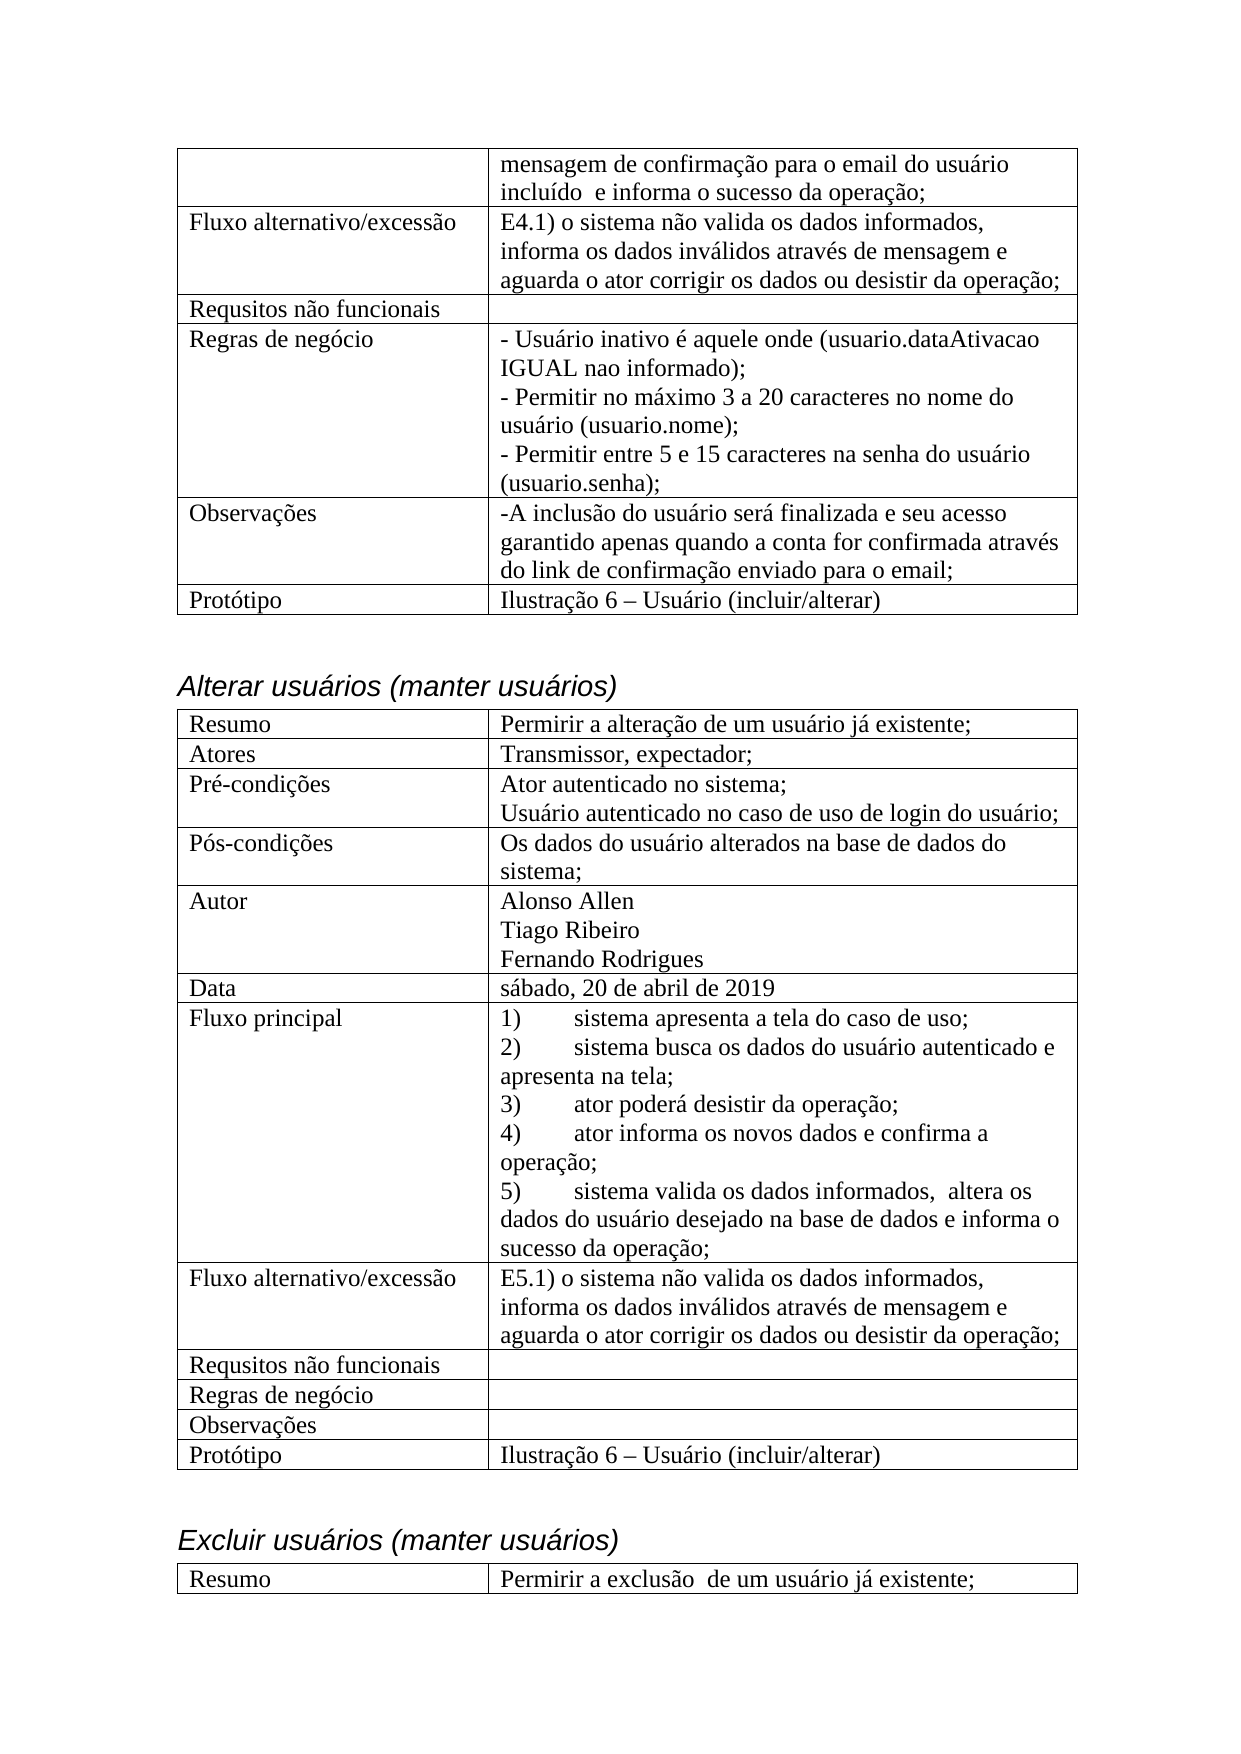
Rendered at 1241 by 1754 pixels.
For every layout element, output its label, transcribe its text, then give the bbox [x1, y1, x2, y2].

table_cell Regras de negócio [178, 1380, 488, 1409]
table_cell Fluxo principal [178, 1003, 488, 1262]
table_cell - Usuário inativo é aquele onde (usuario.dataAtivacao IGUAL nao informado); - Permitir no máximo 3 a 20 caracteres no nome do usuário (usuario.nome); - Permitir entre 5 e 15 caracteres na senha do usuário (usuario.senha); [489, 324, 1077, 497]
table_cell Atores [178, 739, 488, 768]
table_header Permirir a alteração de um usuário já existente; [489, 710, 1077, 738]
table_cell Pós-condições [178, 828, 488, 885]
table_cell Transmissor, expectador; [489, 739, 1077, 768]
table_cell [489, 1350, 1077, 1379]
table_cell Requsitos não funcionais [178, 295, 488, 323]
table_cell -A inclusão do usuário será finalizada e seu acesso garantido apenas quando a conta for confirmada através do link de confirmação enviado para o email; [489, 498, 1077, 584]
table_cell Fluxo alternativo/excessão [178, 1263, 488, 1349]
table_cell E4.1) o sistema não valida os dados informados, informa os dados inválidos através de mensagem e aguarda o ator corrigir os dados ou desistir da operação; [489, 207, 1077, 293]
table_cell [489, 1410, 1077, 1439]
table_cell sistema apresenta a tela do caso de uso; sistema busca os dados do usuário autenticado e apresenta na tela; ator poderá desistir da operação; ator informa os novos dados e confirma a operação; sistema valida os dados informados, altera os dados do usuário desejado na base de dados e informa o sucesso da operação; [489, 1003, 1077, 1262]
table_cell Data [178, 974, 488, 1002]
table_cell Protótipo [178, 1440, 488, 1468]
table_cell Fluxo alternativo/excessão [178, 207, 488, 293]
table_cell Alonso Allen Tiago Ribeiro Fernando Rodrigues [489, 886, 1077, 972]
table_header Permirir a exclusão de um usuário já existente; [489, 1564, 1077, 1593]
table_cell Regras de negócio [178, 324, 488, 497]
table_cell Pré-condições [178, 769, 488, 827]
table_cell Ator autenticado no sistema; Usuário autenticado no caso de uso de login do usuário; [489, 769, 1077, 827]
table_cell Ilustração 6 – Usuário (incluir/alterar) [489, 1440, 1077, 1468]
table_cell Observações [178, 1410, 488, 1439]
subtitle Alterar usuários (manter usuários) [177, 669, 1063, 702]
table_cell Observações [178, 498, 488, 584]
table_cell E5.1) o sistema não valida os dados informados, informa os dados inválidos através de mensagem e aguarda o ator corrigir os dados ou desistir da operação; [489, 1263, 1077, 1349]
table_cell Protótipo [178, 585, 488, 614]
subtitle Excluir usuários (manter usuários) [177, 1523, 1063, 1557]
table_cell Requsitos não funcionais [178, 1350, 488, 1379]
table_cell [489, 295, 1077, 323]
table_cell sábado, 20 de abril de 2019 [489, 974, 1077, 1002]
table_cell [178, 149, 488, 206]
table_cell Os dados do usuário alterados na base de dados do sistema; [489, 828, 1077, 885]
table_header Resumo [178, 1564, 488, 1593]
table_cell Autor [178, 886, 488, 972]
table_cell Ilustração 6 – Usuário (incluir/alterar) [489, 585, 1077, 614]
table_header Resumo [178, 710, 488, 738]
table_cell [489, 1380, 1077, 1409]
table_cell mensagem de confirmação para o email do usuário incluído e informa o sucesso da operação; [489, 149, 1077, 206]
